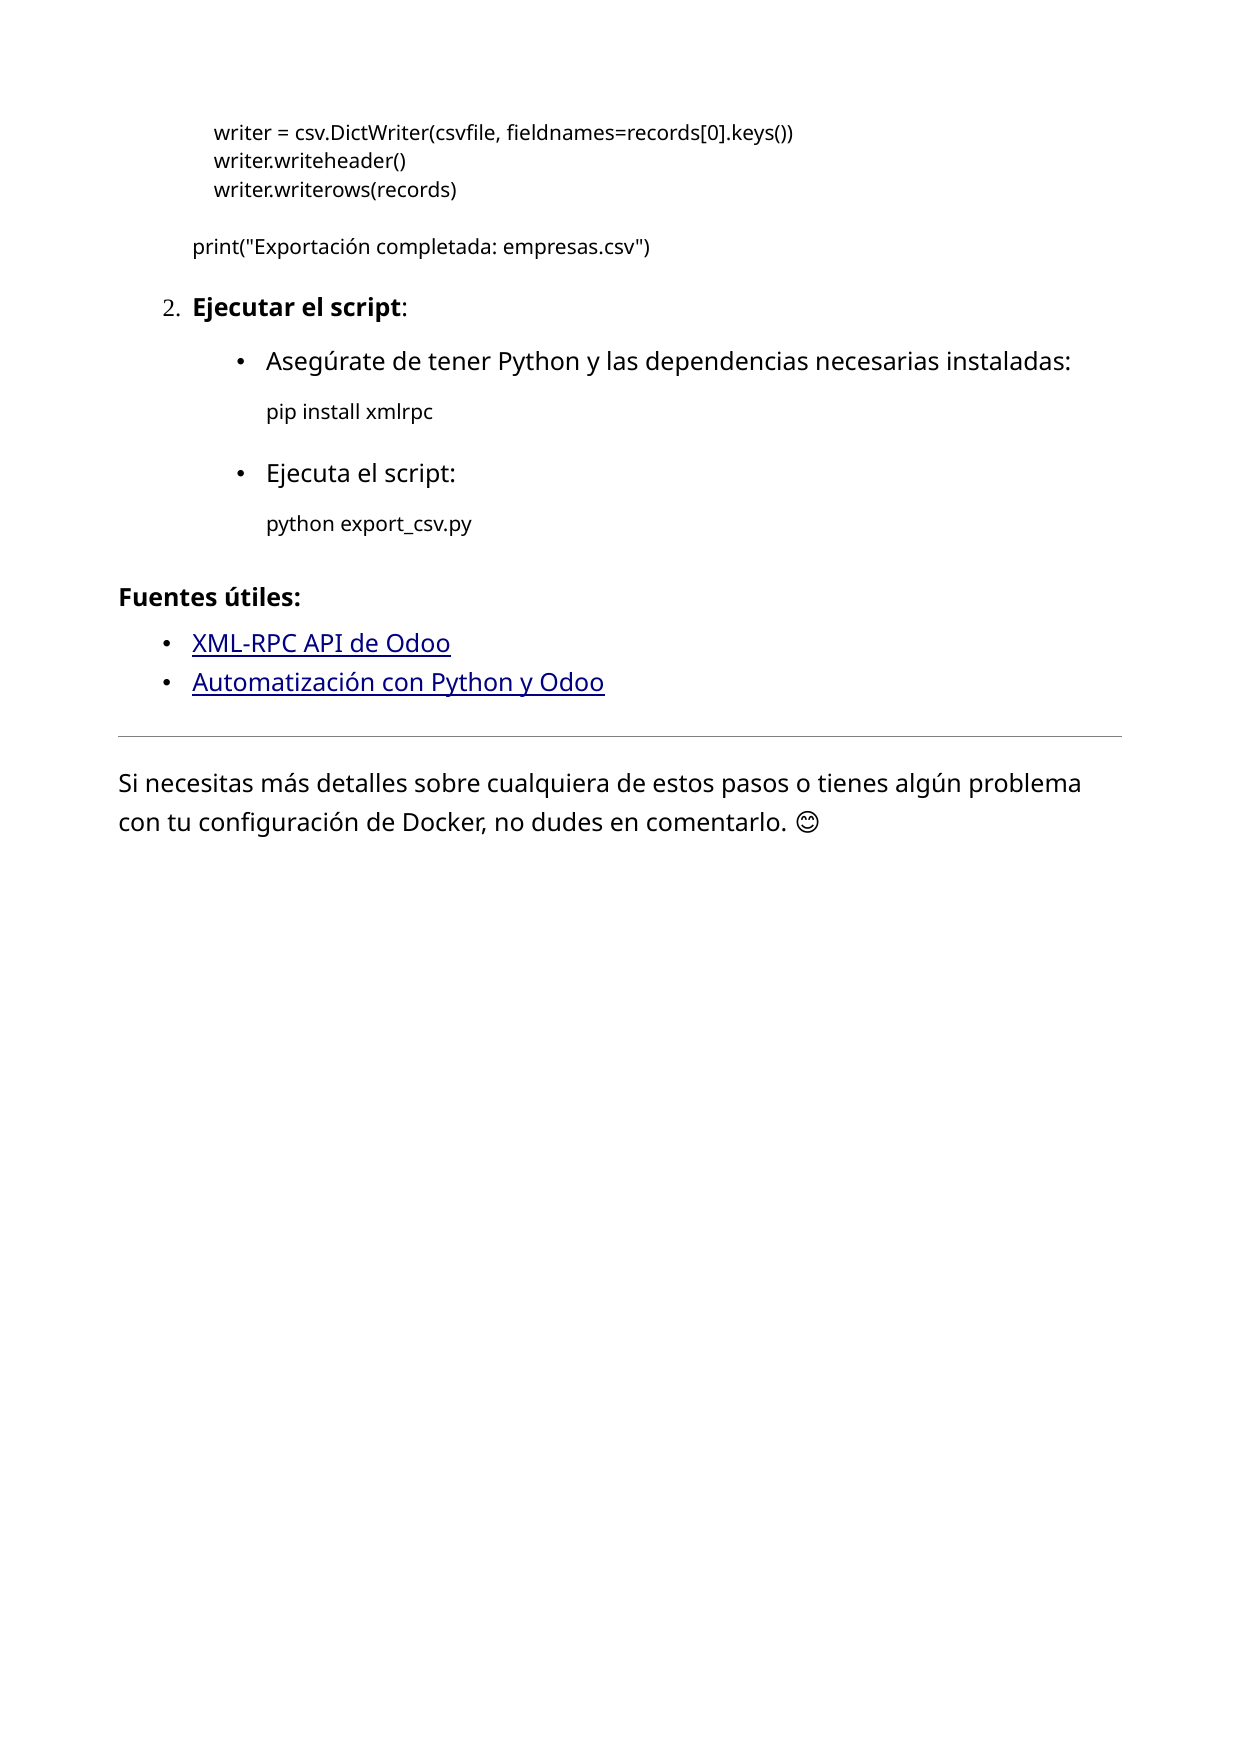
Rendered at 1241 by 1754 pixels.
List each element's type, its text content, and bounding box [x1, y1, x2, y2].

list Ejecuta el script: [236, 455, 1122, 489]
list pip install xmlrpc [236, 397, 1122, 426]
list Asegúrate de tener Python y las dependencias necesarias instaladas: [236, 343, 1122, 378]
list Automatización con Python y Odoo [162, 665, 1122, 699]
list writer = csv.DictWriter(csvfile, fieldnames=records[0].keys()) [162, 118, 1122, 147]
list writer.writeheader() [162, 147, 1122, 175]
list XML-RPC API de Odoo [162, 626, 1122, 660]
text Si necesitas más detalles sobre cualquiera de estos pasos o tienes algún problema con tu configuración de Docker, no dudes en comentarlo. 😊 [118, 766, 1122, 839]
list python export_csv.py [236, 509, 1122, 537]
list writer.writerows(records) [162, 175, 1122, 203]
subtitle Fuentes útiles: [118, 579, 1122, 613]
list print("Exportación completada: empresas.csv") [162, 232, 1122, 260]
list Ejecutar el script: [162, 290, 1122, 324]
